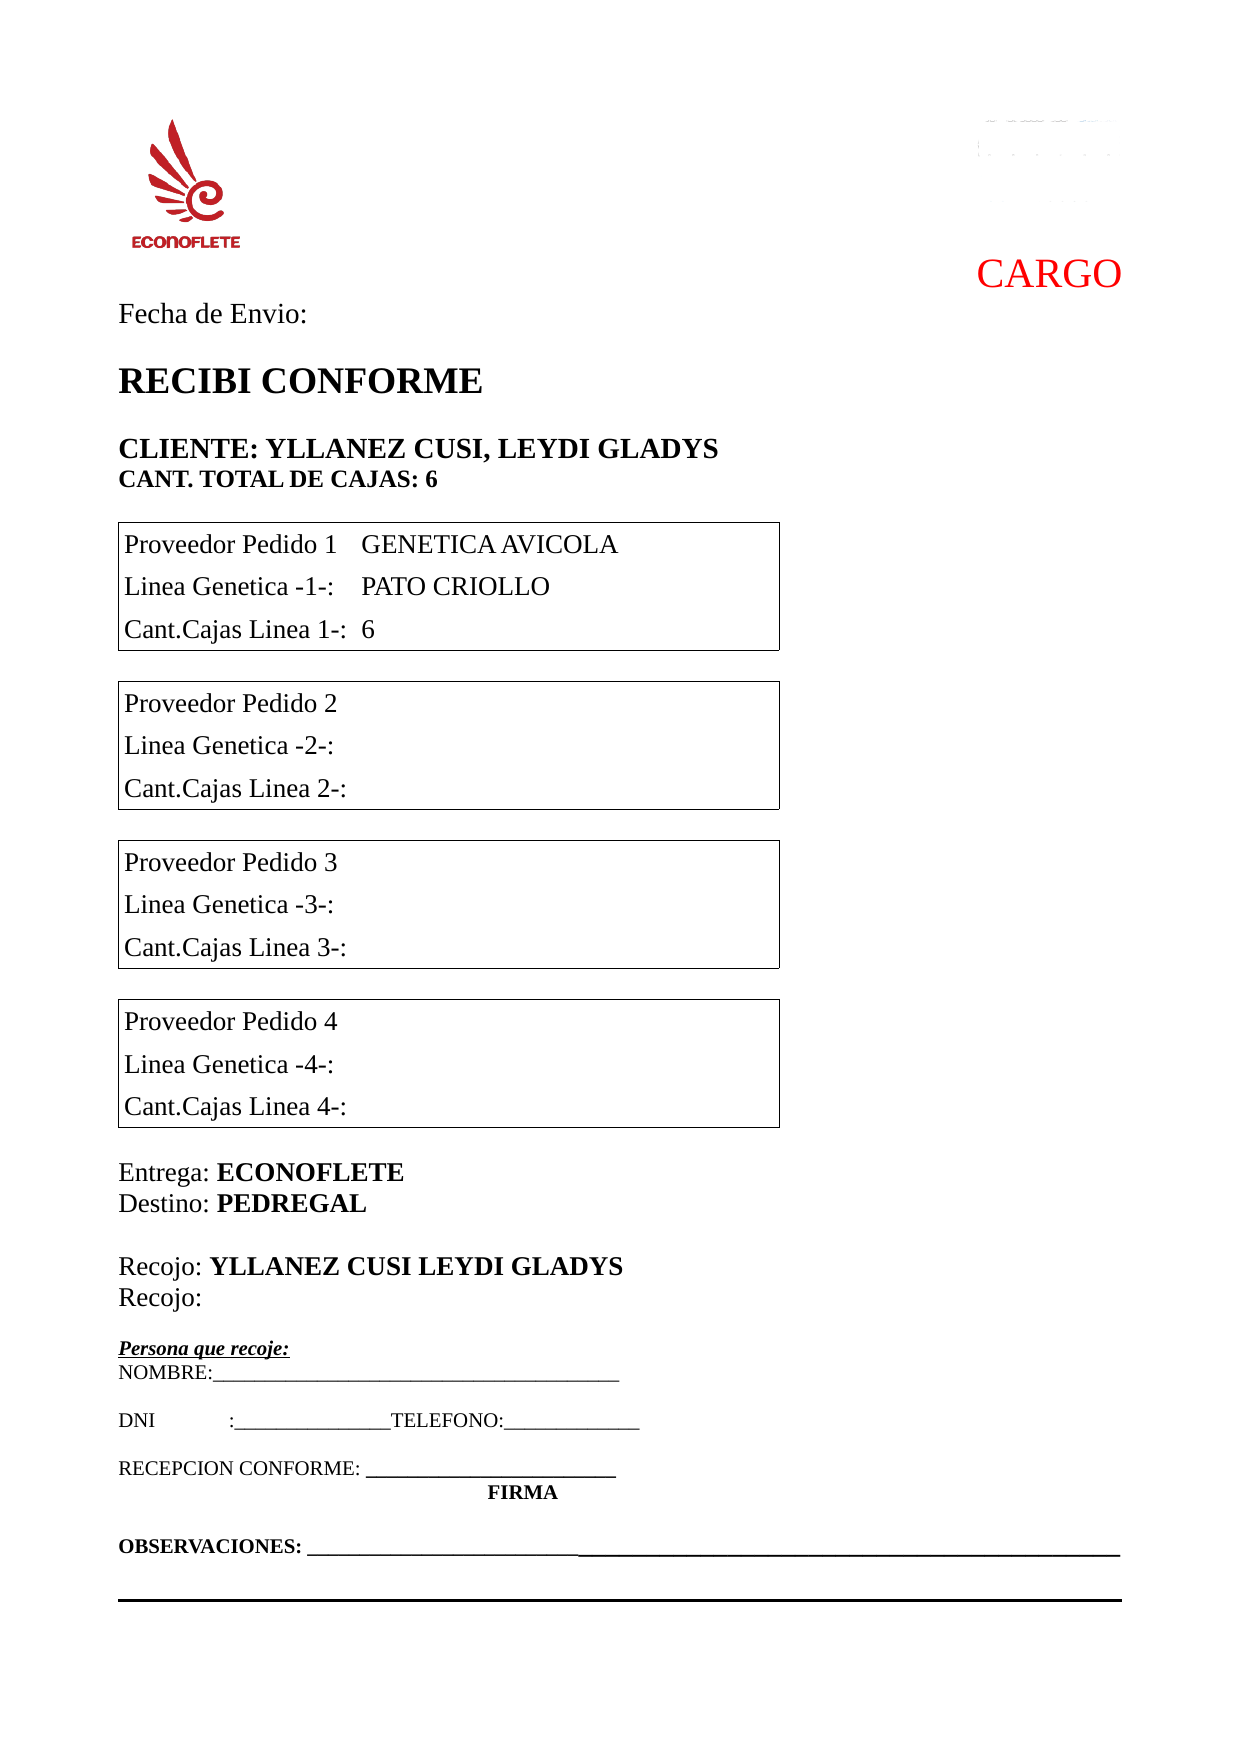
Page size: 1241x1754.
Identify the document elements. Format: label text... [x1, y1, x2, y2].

table_cell [356, 651, 779, 681]
table_cell PATO CRIOLLO [356, 565, 779, 607]
table_cell [118, 969, 356, 999]
text Fecha de Envio: [118, 297, 1122, 330]
picture [118, 118, 254, 249]
table_cell [118, 651, 356, 681]
table_cell Proveedor Pedido 2 [119, 682, 356, 724]
text FIRMA [118, 1480, 1122, 1504]
table_cell [356, 883, 779, 926]
text CLIENTE: YLLANEZ CUSI, LEYDI GLADYS [118, 431, 1122, 464]
text CARGO [118, 224, 1122, 297]
table_cell Linea Genetica -4-: [119, 1042, 356, 1085]
text Persona que recoje: [118, 1336, 1122, 1360]
text NOMBRE:_______________________________________ [118, 1360, 1122, 1384]
text Recojo: YLLANEZ CUSI LEYDI GLADYS [118, 1249, 1122, 1281]
table_header GENETICA AVICOLA [356, 523, 779, 564]
table_cell Linea Genetica -3-: [119, 883, 356, 926]
text Entrega: ECONOFLETE [118, 1156, 1122, 1187]
text DNI :_______________TELEFONO:_____________ [118, 1408, 1122, 1432]
table_cell [118, 810, 356, 840]
table_cell [356, 841, 779, 883]
table_cell [356, 1042, 779, 1085]
table_cell [356, 926, 779, 968]
text OBSERVACIONES: __________________________________________________________________ [118, 1528, 1122, 1559]
table_cell [356, 682, 779, 724]
table_cell Cant.Cajas Linea 1-: [119, 607, 356, 650]
table_header Proveedor Pedido 1 [119, 523, 356, 564]
table_cell Cant.Cajas Linea 3-: [119, 926, 356, 968]
text Destino: PEDREGAL [118, 1187, 1122, 1218]
table_cell [356, 766, 779, 809]
table_cell Linea Genetica -1-: [119, 565, 356, 607]
table_cell Cant.Cajas Linea 4-: [119, 1085, 356, 1127]
table_cell Linea Genetica -2-: [119, 724, 356, 766]
text RECEPCION CONFORME: ________________________ [118, 1456, 1122, 1480]
table_cell Cant.Cajas Linea 2-: [119, 766, 356, 809]
text Recojo: [118, 1281, 1122, 1312]
table_cell Proveedor Pedido 3 [119, 841, 356, 883]
table_cell [356, 1085, 779, 1127]
table_cell [356, 969, 779, 999]
text RECIBI CONFORME [118, 359, 1122, 402]
table_cell [356, 810, 779, 840]
table_cell [356, 1000, 779, 1042]
text CANT. TOTAL DE CAJAS: 6 [118, 464, 1122, 493]
table_cell 6 [356, 607, 779, 650]
table_cell Proveedor Pedido 4 [119, 1000, 356, 1042]
table_cell [356, 724, 779, 766]
